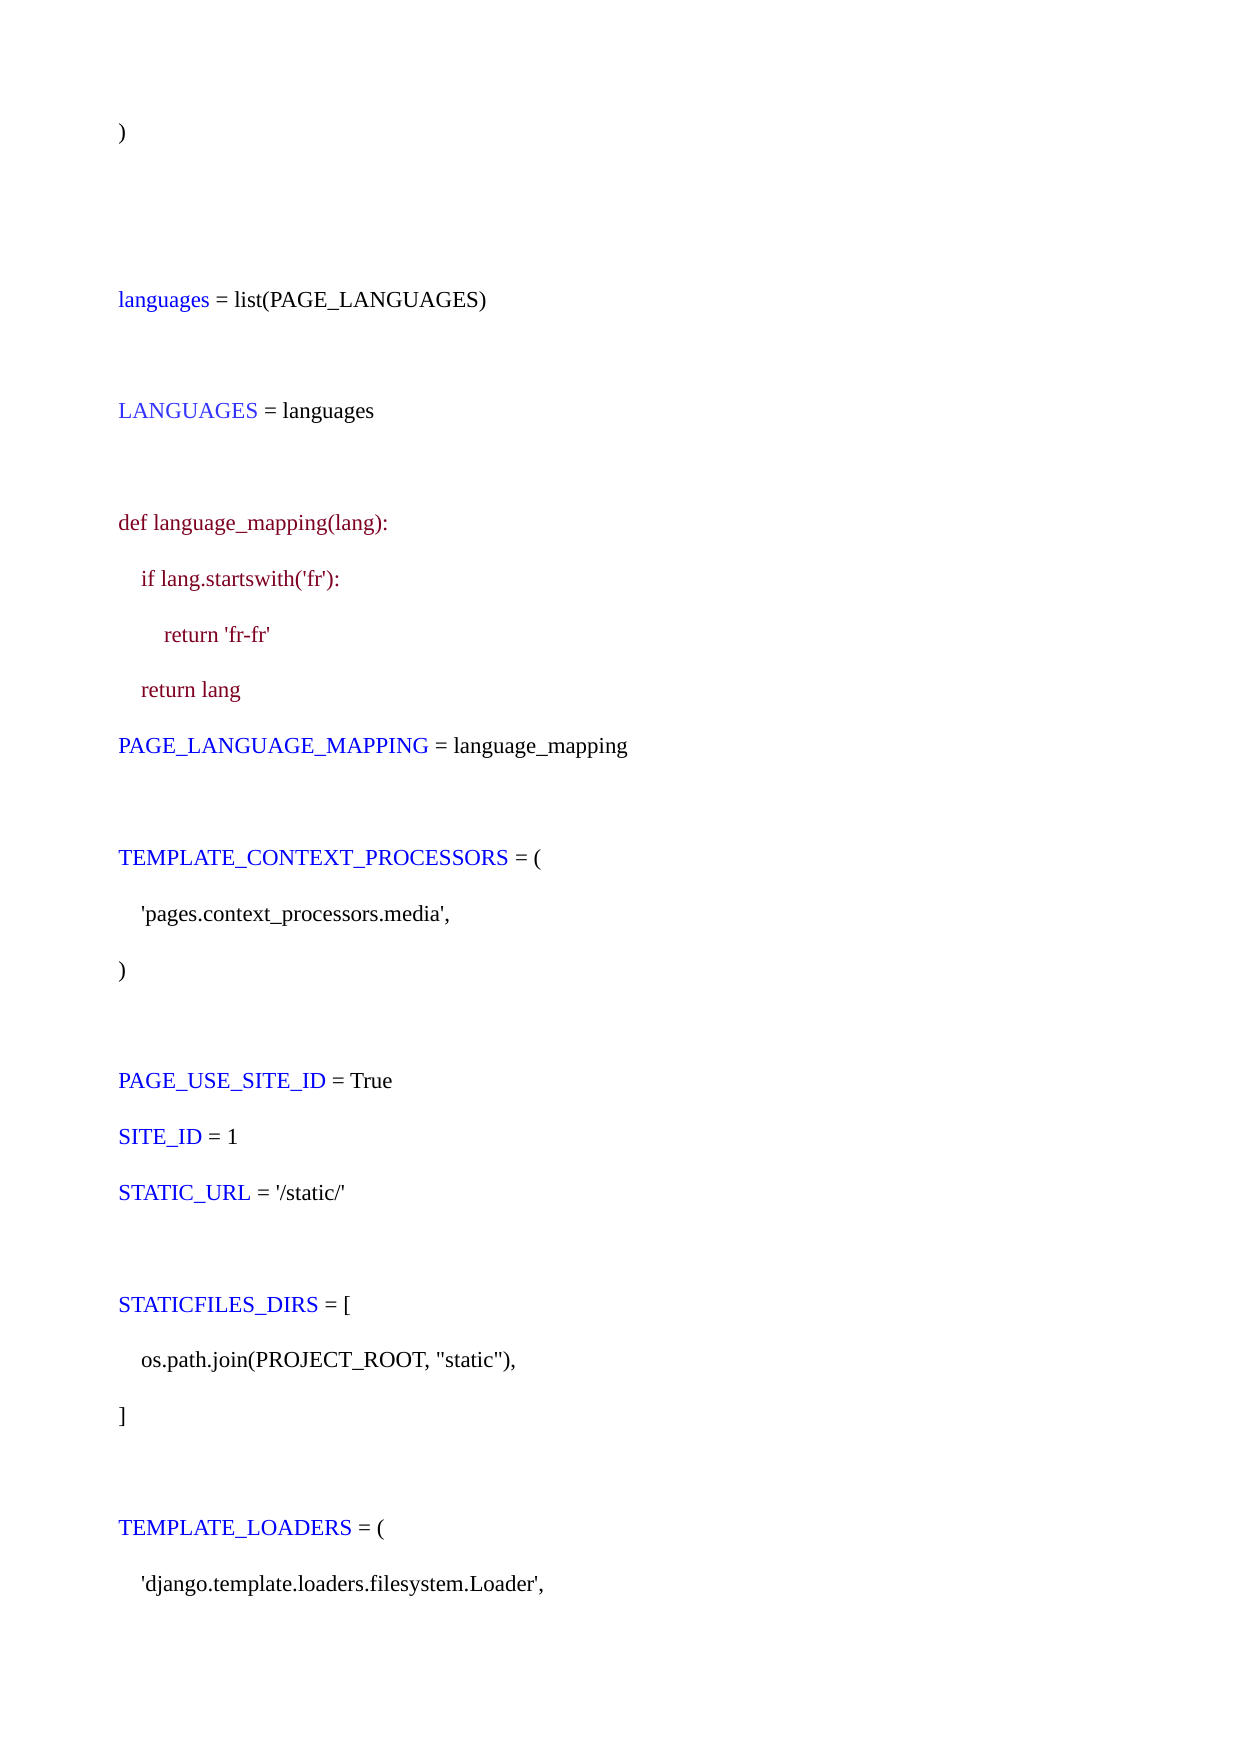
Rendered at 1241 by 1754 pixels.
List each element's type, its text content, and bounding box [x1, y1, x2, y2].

text PAGE_LANGUAGE_MAPPING = language_mapping [118, 732, 1122, 759]
text TEMPLATE_LOADERS = ( [118, 1514, 1122, 1540]
text STATIC_URL = '/static/' [118, 1179, 1122, 1205]
text 'pages.context_processors.media', [118, 900, 1122, 926]
text ] [118, 1402, 1122, 1429]
text ) [118, 118, 1122, 144]
text languages = list(PAGE_LANGUAGES) [118, 286, 1122, 312]
text os.path.join(PROJECT_ROOT, "static"), [118, 1346, 1122, 1373]
text if lang.startswith('fr'): [118, 565, 1122, 591]
text def language_mapping(lang): [118, 509, 1122, 535]
text LANGUAGES = languages [118, 397, 1122, 424]
text ) [118, 956, 1122, 982]
text return 'fr-fr' [118, 621, 1122, 647]
text return lang [118, 676, 1122, 703]
text SITE_ID = 1 [118, 1123, 1122, 1149]
text TEMPLATE_CONTEXT_PROCESSORS = ( [118, 844, 1122, 870]
text PAGE_USE_SITE_ID = True [118, 1067, 1122, 1094]
text 'django.template.loaders.filesystem.Loader', [118, 1570, 1122, 1596]
text STATICFILES_DIRS = [ [118, 1291, 1122, 1317]
